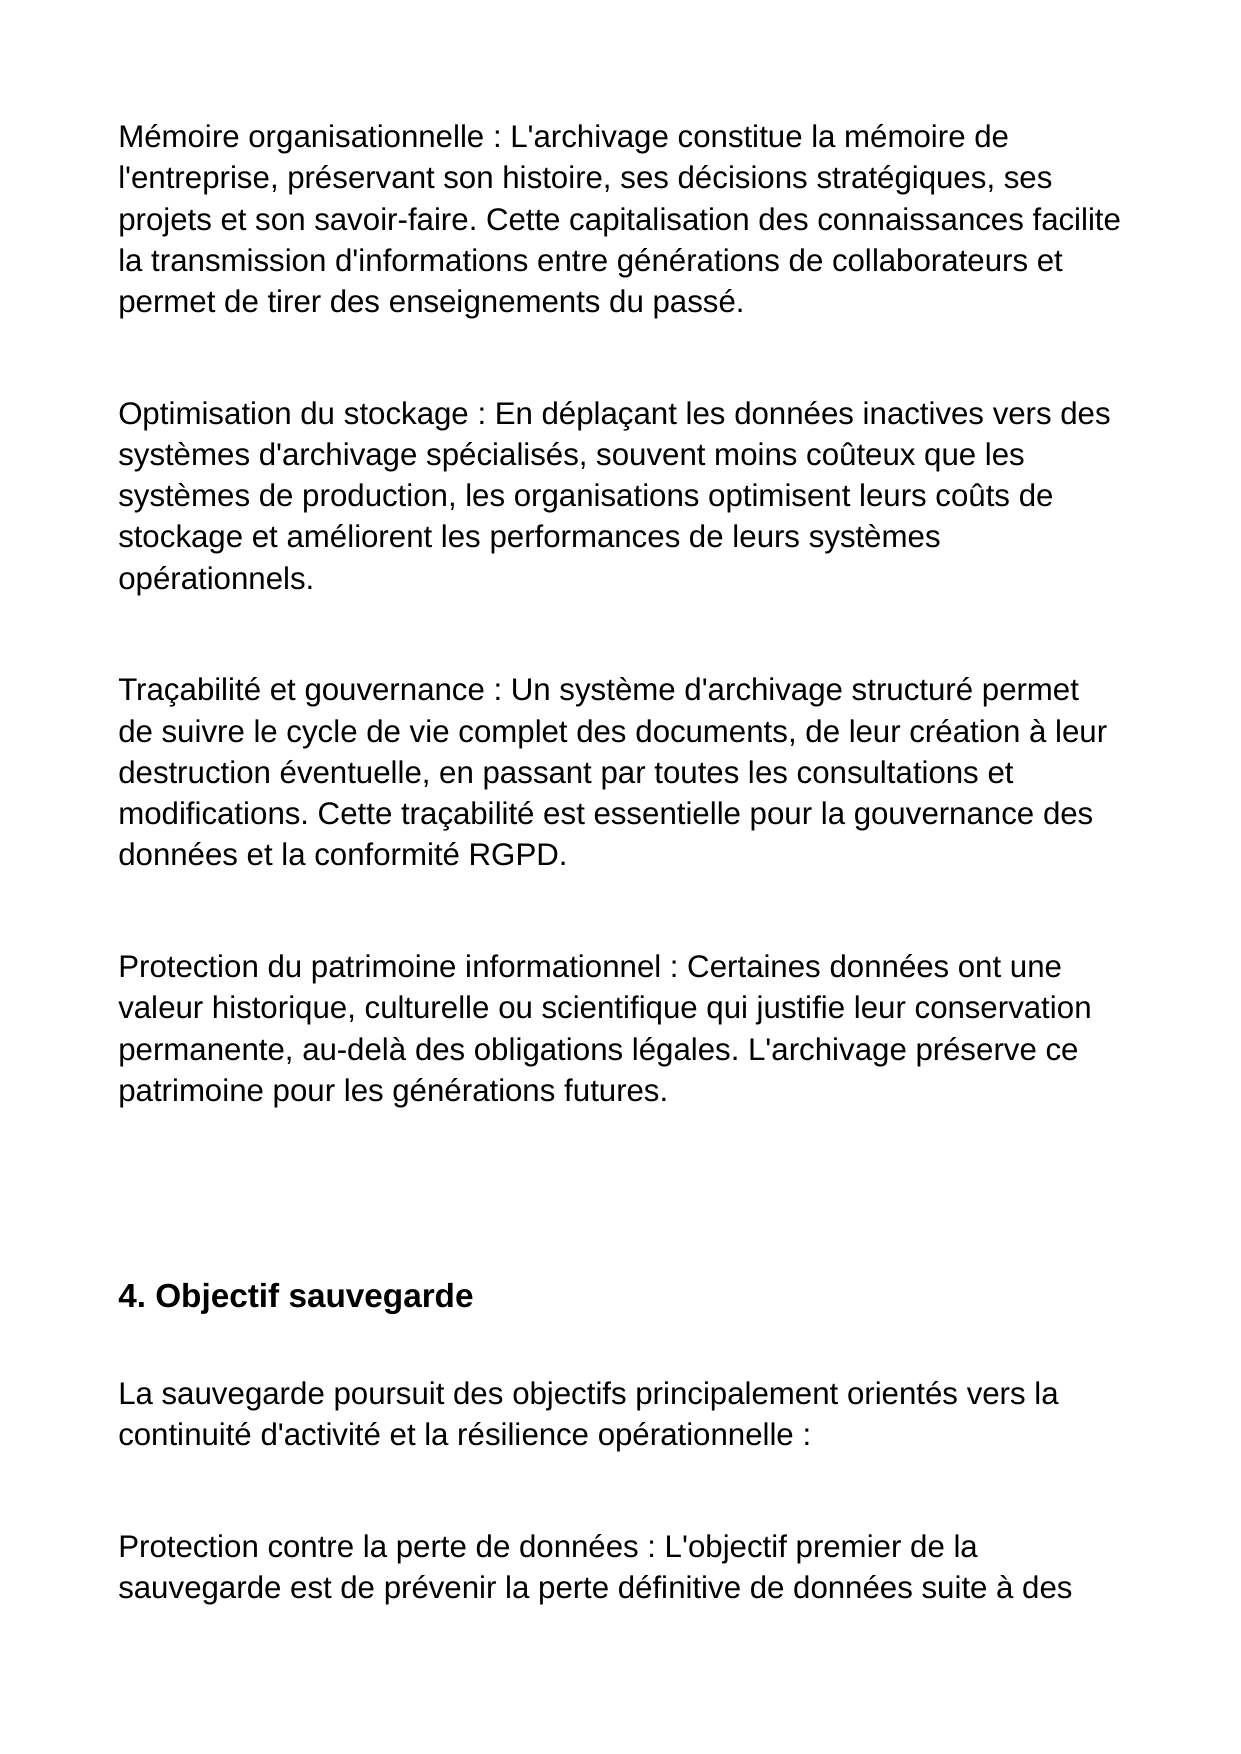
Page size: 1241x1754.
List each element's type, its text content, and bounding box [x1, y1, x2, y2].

text La sauvegarde poursuit des objectifs principalement orientés vers la continuité d'activité et la résilience opérationnelle : [118, 1375, 1122, 1452]
text Protection contre la perte de données : L'objectif premier de la sauvegarde est de prévenir la perte définitive de données suite à des [118, 1528, 1122, 1605]
text Protection du patrimoine informationnel : Certaines données ont une valeur historique, culturelle ou scientifique qui justifie leur conservation permanente, au-delà des obligations légales. L'archivage préserve ce patrimoine pour les générations futures. [118, 948, 1122, 1108]
subtitle 4. Objectif sauvegarde [118, 1276, 1122, 1314]
text Mémoire organisationnelle : L'archivage constitue la mémoire de l'entreprise, préservant son histoire, ses décisions stratégiques, ses projets et son savoir-faire. Cette capitalisation des connaissances facilite la transmission d'informations entre générations de collaborateurs et permet de tirer des enseignements du passé. [118, 118, 1122, 319]
text Optimisation du stockage : En déplaçant les données inactives vers des systèmes d'archivage spécialisés, souvent moins coûteux que les systèmes de production, les organisations optimisent leurs coûts de stockage et améliorent les performances de leurs systèmes opérationnels. [118, 395, 1122, 596]
text Traçabilité et gouvernance : Un système d'archivage structuré permet de suivre le cycle de vie complet des documents, de leur création à leur destruction éventuelle, en passant par toutes les consultations et modifications. Cette traçabilité est essentielle pour la gouvernance des données et la conformité RGPD. [118, 671, 1122, 872]
